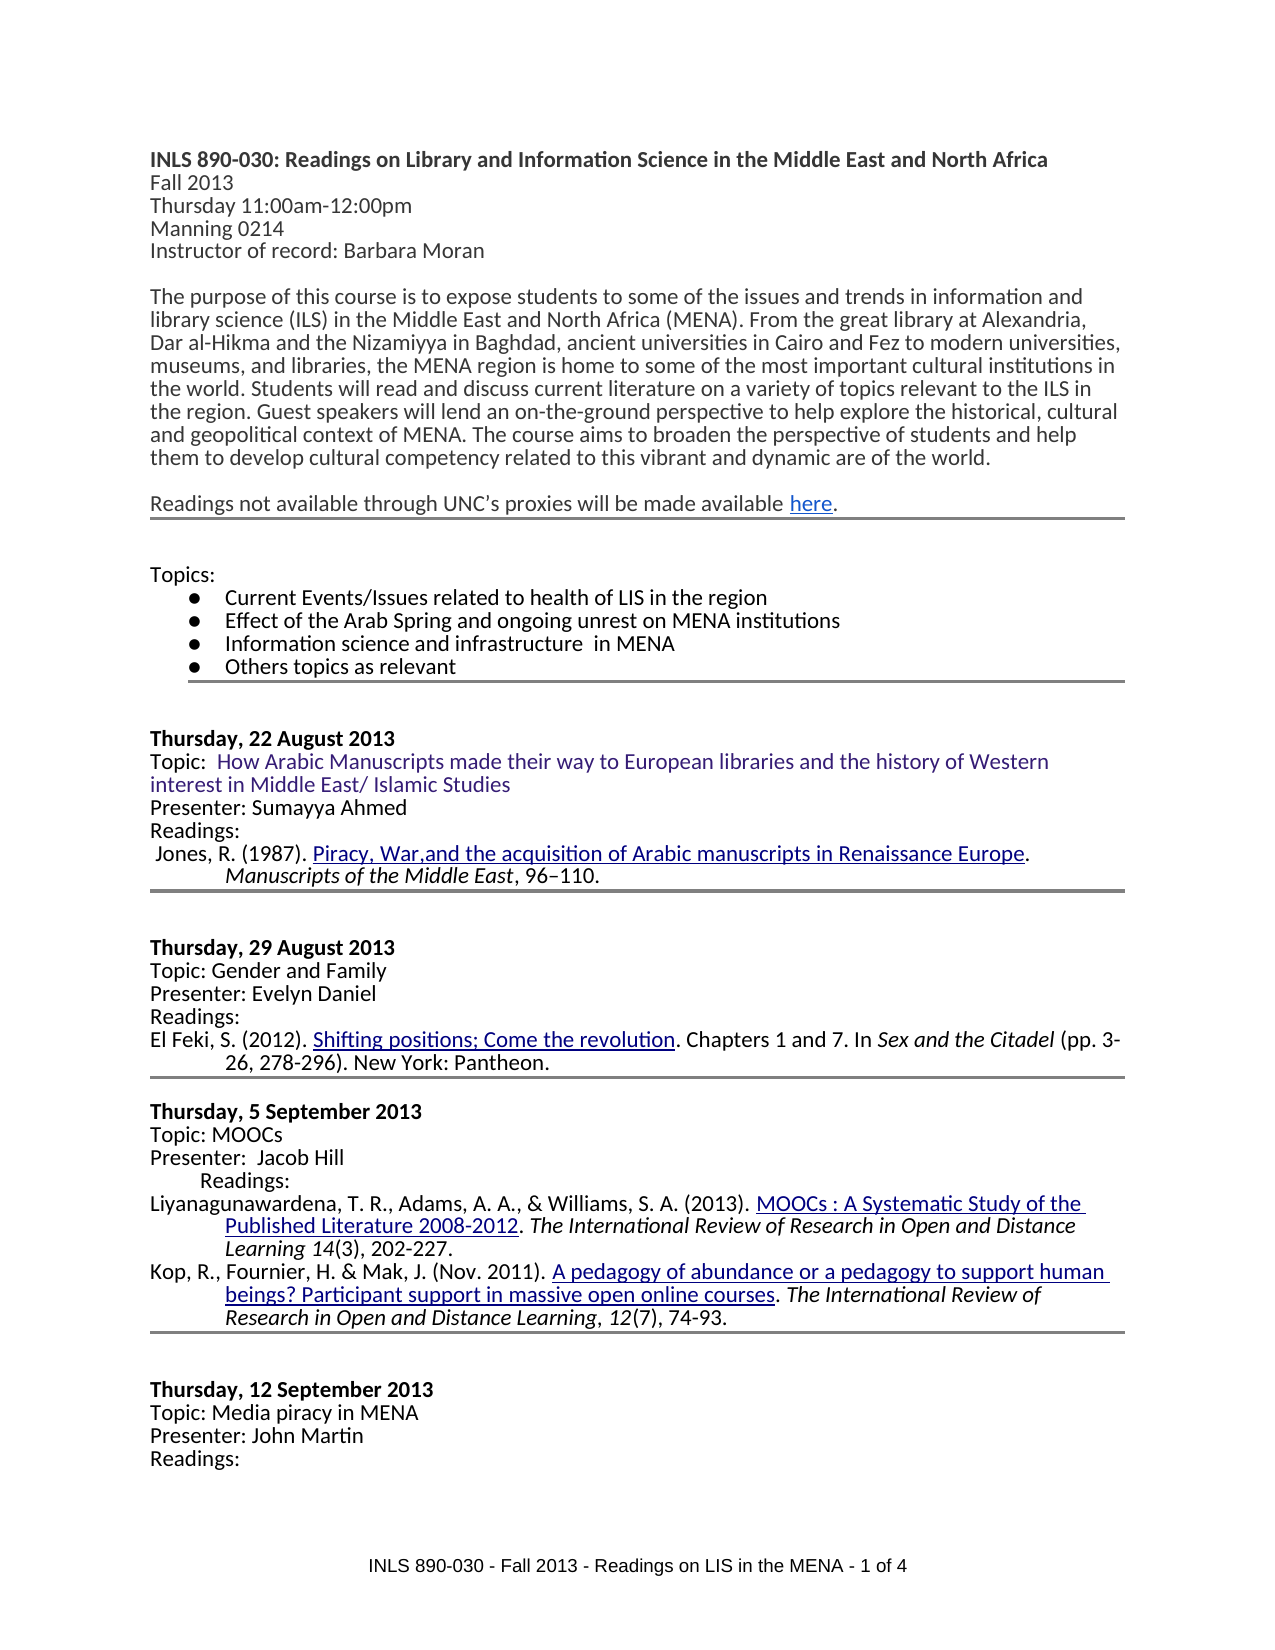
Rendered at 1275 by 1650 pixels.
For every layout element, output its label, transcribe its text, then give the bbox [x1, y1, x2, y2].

list Others topics as relevant [187, 657, 1125, 683]
text Presenter: John Martin [150, 1426, 1125, 1449]
text Readings: [150, 1007, 1125, 1030]
text Fall 2013 [150, 173, 1125, 196]
text Thursday 11:00am-12:00pm [150, 196, 1125, 219]
text Thursday, 12 September 2013 [150, 1380, 1125, 1403]
text Thursday, 5 September 2013 [150, 1102, 1125, 1125]
text Presenter: Sumayya Ahmed [150, 798, 1125, 821]
text Kop, R., Fournier, H. & Mak, J. (Nov. 2011). A pedagogy of abundance or a pedagogy to support human beings? Participant support in massive open online courses. The International Review of Research in Open and Distance Learning, 12(7), 74-93. [150, 1262, 1125, 1331]
text Instructor of record: Barbara Moran [150, 242, 1125, 264]
text Topic: MOOCs [150, 1125, 1125, 1148]
text Thursday, 22 August 2013 [150, 729, 1125, 752]
text El Feki, S. (2012). Shifting positions; Come the revolution. Chapters 1 and 7. In Sex and the Citadel (pp. 3-26, 278-296). New York: Pantheon. [150, 1030, 1125, 1076]
text Jones, R. (1987). Piracy, War,and the acquisition of Arabic manuscripts in Renaissance Europe. Manuscripts of the Middle East, 96–110. [150, 844, 1125, 889]
text Readings: [200, 1171, 1125, 1194]
text Readings not available through UNC’s proxies will be made available here. [150, 494, 1125, 517]
text Readings: [150, 1449, 1125, 1472]
text Presenter: Jacob Hill [150, 1148, 1125, 1171]
text Presenter: Evelyn Daniel [150, 984, 1125, 1007]
text The purpose of this course is to expose students to some of the issues and trends in information and library science (ILS) in the Middle East and North Africa (MENA). From the great library at Alexandria, Dar al-Hikma and the Nizamiyya in Baghdad, ancient universities in Cairo and Fez to modern universities, museums, and libraries, the MENA region is home to some of the most important cultural institutions in the world. Students will read and discuss current literature on a variety of topics relevant to the ILS in the region. Guest speakers will lend an on-the-ground perspective to help explore the historical, cultural and geopolitical context of MENA. The course aims to broaden the perspective of students and help them to develop cultural competency related to this vibrant and dynamic are of the world. [150, 287, 1125, 471]
text Thursday, 29 August 2013 [150, 938, 1125, 961]
list Current Events/Issues related to health of LIS in the region [187, 588, 1125, 611]
list Effect of the Arab Spring and ongoing unrest on MENA institutions [187, 611, 1125, 634]
text Liyanagunawardena, T. R., Adams, A. A., & Williams, S. A. (2013). MOOCs : A Systematic Study of the Published Literature 2008-2012. The International Review of Research in Open and Distance Learning 14(3), 202-227. [150, 1194, 1125, 1262]
text Topic: Gender and Family [150, 961, 1125, 984]
text INLS 890-030: Readings on Library and Information Science in the Middle East and North Africa [150, 150, 1125, 173]
text Topics: [150, 566, 1125, 588]
text Topic: Media piracy in MENA [150, 1403, 1125, 1426]
text Topic: How Arabic Manuscripts made their way to European libraries and the history of Western interest in Middle East/ Islamic Studies [150, 752, 1125, 798]
text Manning 0214 [150, 219, 1125, 242]
text Readings: [150, 821, 1125, 844]
list Information science and infrastructure in MENA [187, 634, 1125, 657]
